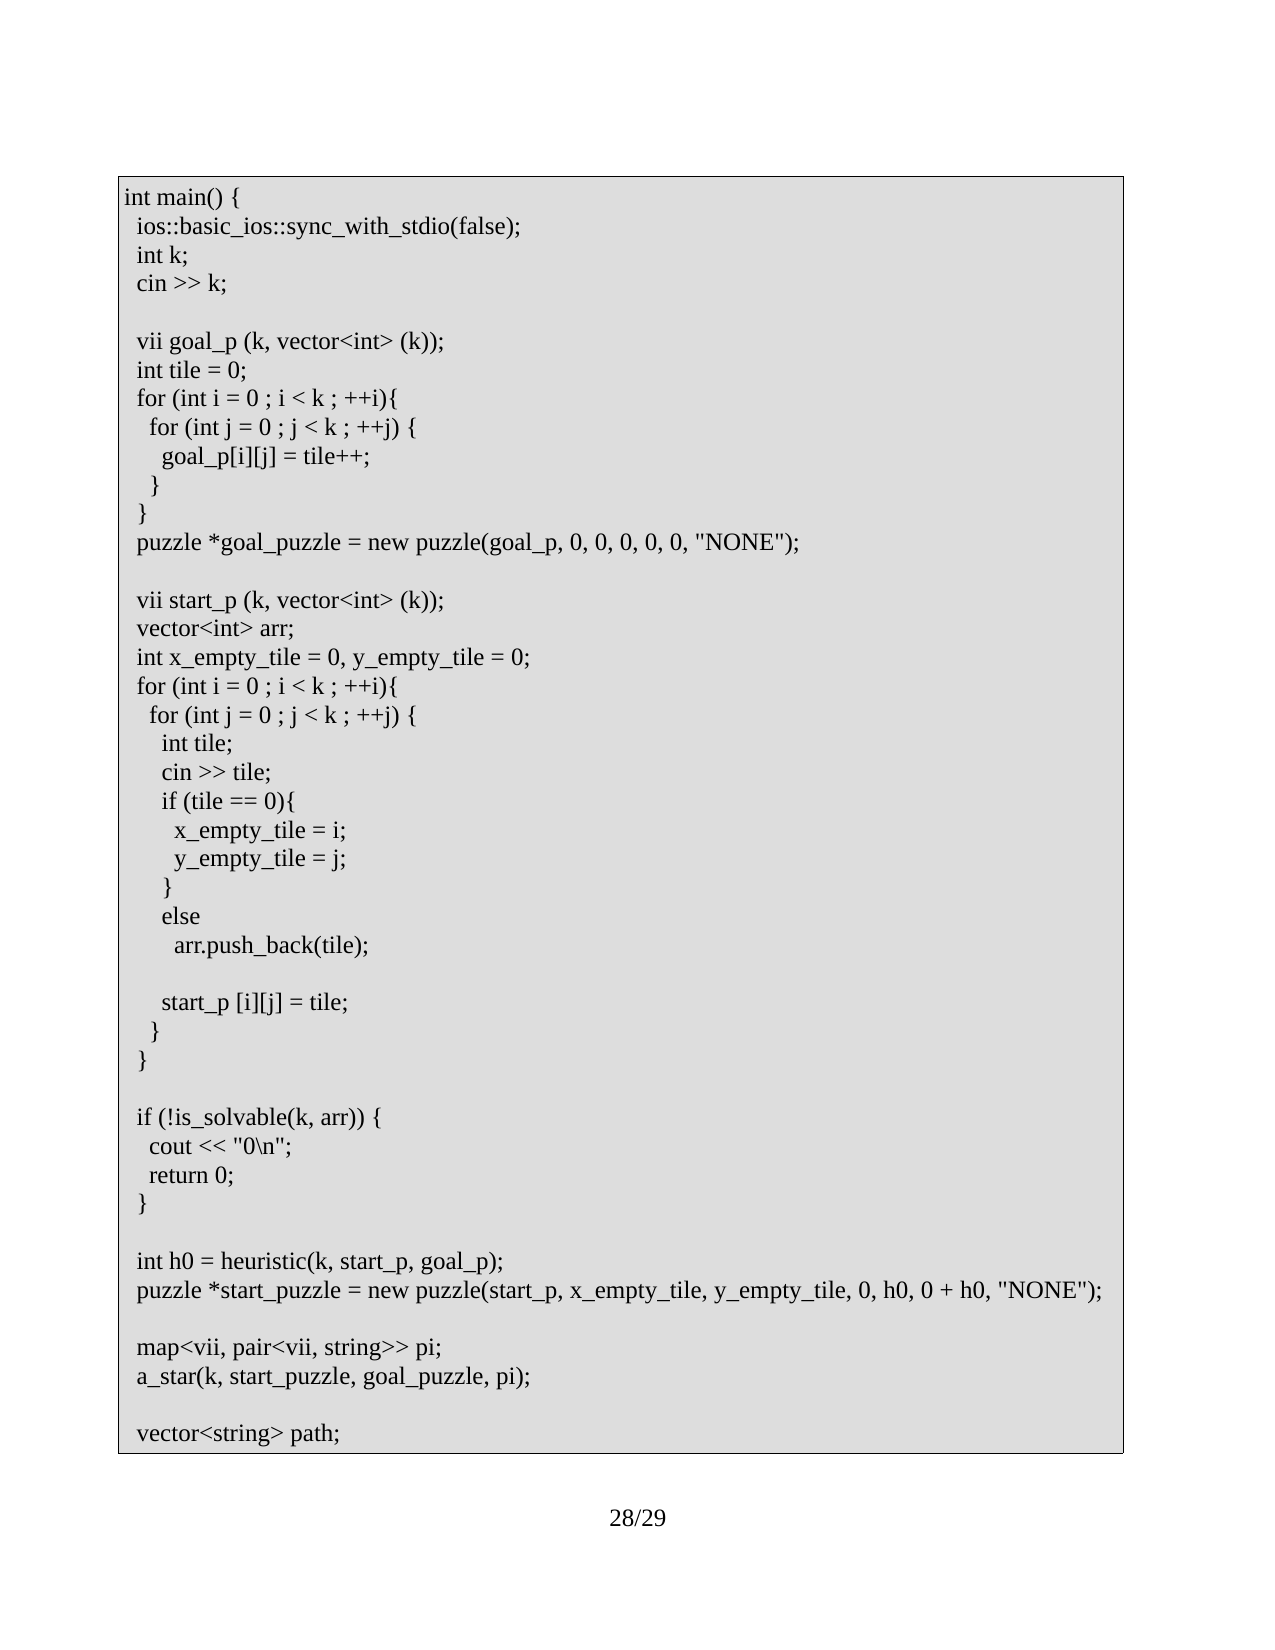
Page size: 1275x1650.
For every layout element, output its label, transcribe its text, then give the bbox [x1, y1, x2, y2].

table_cell int main() { ios::basic_ios::sync_with_stdio(false); int k; cin >> k; vii goal_p (k, vector<int> (k)); int tile = 0; for (int i = 0 ; i < k ; ++i){ for (int j = 0 ; j < k ; ++j) { goal_p[i][j] = tile++; } } puzzle *goal_puzzle = new puzzle(goal_p, 0, 0, 0, 0, 0, "NONE"); vii start_p (k, vector<int> (k)); vector<int> arr; int x_empty_tile = 0, y_empty_tile = 0; for (int i = 0 ; i < k ; ++i){ for (int j = 0 ; j < k ; ++j) { int tile; cin >> tile; if (tile == 0){ x_empty_tile = i; y_empty_tile = j; } else arr.push_back(tile); start_p [i][j] = tile; } } if (!is_solvable(k, arr)) { cout << "0\n"; return 0; } int h0 = heuristic(k, start_p, goal_p); puzzle *start_puzzle = new puzzle(start_p, x_empty_tile, y_empty_tile, 0, h0, 0 + h0, "NONE"); map<vii, pair<vii, string>> pi; a_star(k, start_puzzle, goal_puzzle, pi); vector<string> path; [119, 177, 1123, 1453]
